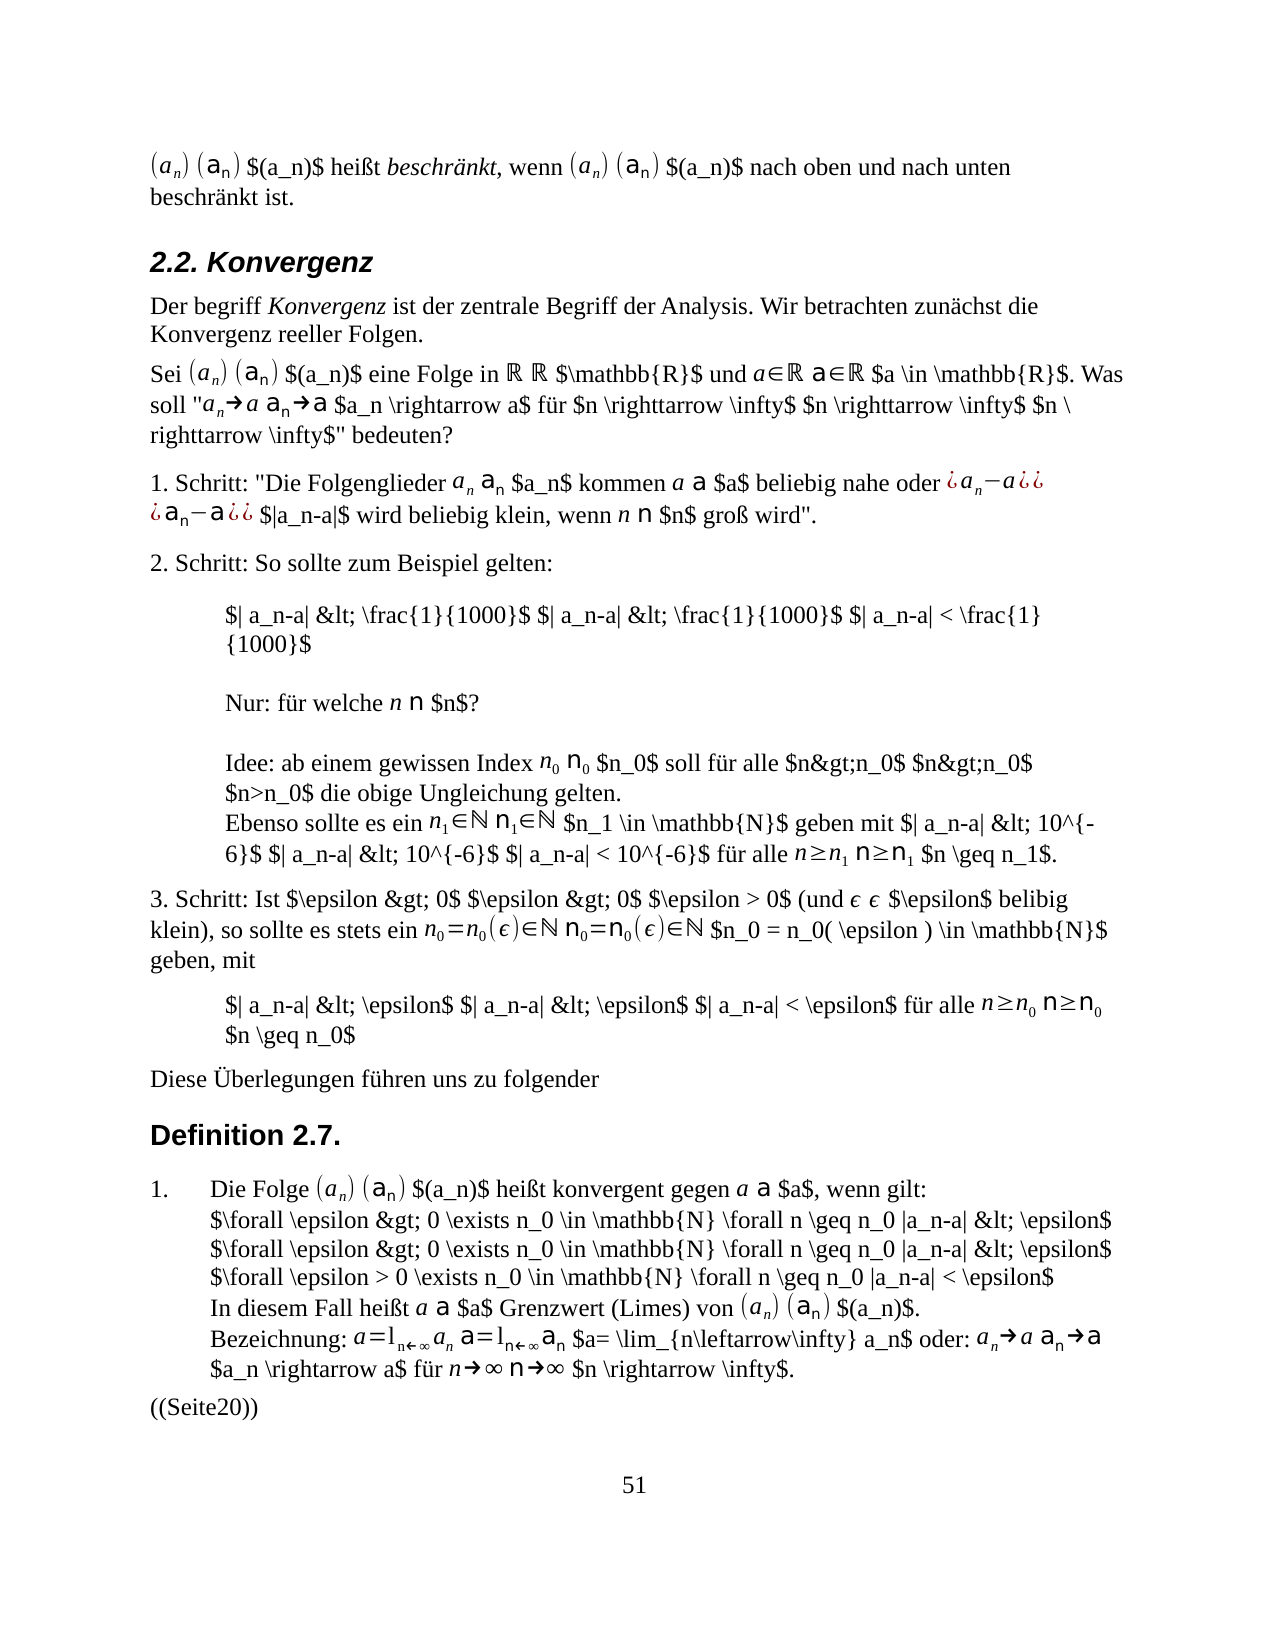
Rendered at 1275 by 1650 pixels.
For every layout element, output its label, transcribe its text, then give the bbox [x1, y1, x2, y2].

text Sei $(a_n)$ eine Folge in $\mathbb{R}$ und $a \in \mathbb{R}$. Was soll " $a_n \rightarrow a$ für $n \righttarrow \infty$ $n \righttarrow \infty$ $n \righttarrow \infty$" bedeuten? [150, 357, 1125, 449]
subtitle Definition 2.7. [150, 1118, 1125, 1151]
text 3. Schritt: Ist $\epsilon &gt; 0$ $\epsilon &gt; 0$ $\epsilon > 0$ (und $\epsilon$ belibig klein), so sollte es stets ein $n_0 = n_0( \epsilon ) \in \mathbb{N}$ geben, mit [150, 884, 1125, 974]
text $| a_n-a| &lt; \epsilon$ $| a_n-a| &lt; \epsilon$ $| a_n-a| < \epsilon$ für alle $n \geq n_0$ [225, 989, 1125, 1049]
text 2. Schritt: So sollte zum Beispiel gelten: [150, 548, 1125, 577]
subtitle 2.2. Konvergenz [150, 245, 1125, 278]
text 1. Schritt: "Die Folgenglieder $a_n$ kommen $a$ beliebig nahe oder $|a_n-a|$ wird beliebig klein, wenn $n$ groß wird". [150, 467, 1125, 530]
text Idee: ab einem gewissen Index $n_0$ soll für alle $n&gt;n_0$ $n&gt;n_0$ $n>n_0$ die obige Ungleichung gelten. Ebenso sollte es ein $n_1 \in \mathbb{N}$ geben mit $| a_n-a| &lt; 10^{-6}$ $| a_n-a| &lt; 10^{-6}$ $| a_n-a| < 10^{-6}$ für alle $n \geq n_1$. [225, 747, 1125, 869]
list Die Folge $(a_n)$ heißt konvergent gegen $a$, wenn gilt: $\forall \epsilon &gt; 0 \exists n_0 \in \mathbb{N} \forall n \geq n_0 |a_n-a| &lt; \epsilon$ $\forall \epsilon &gt; 0 \exists n_0 \in \mathbb{N} \forall n \geq n_0 |a_n-a| &lt; \epsilon$ $\forall \epsilon > 0 \exists n_0 \in \mathbb{N} \forall n \geq n_0 |a_n-a| < \epsilon$ In diesem Fall heißt $a$ Grenzwert (Limes) von $(a_n)$. Bezeichnung: $a= \lim_{n\leftarrow\infty} a_n$ oder: $a_n \rightarrow a$ für $n \rightarrow \infty$. [150, 1173, 1125, 1383]
text ((Seite20)) [150, 1392, 1125, 1421]
text $(a_n)$ heißt beschränkt, wenn $(a_n)$ nach oben und nach unten beschränkt ist. [150, 150, 1125, 211]
text Der begriff Konvergenz ist der zentrale Begriff der Analysis. Wir betrachten zunächst die Konvergenz reeller Folgen. [150, 291, 1125, 348]
text $| a_n-a| &lt; \frac{1}{1000}$ $| a_n-a| &lt; \frac{1}{1000}$ $| a_n-a| < \frac{1}{1000}$ [225, 601, 1125, 658]
text Diese Überlegungen führen uns zu folgender [150, 1064, 1125, 1093]
text Nur: für welche $n$? [225, 688, 1125, 717]
